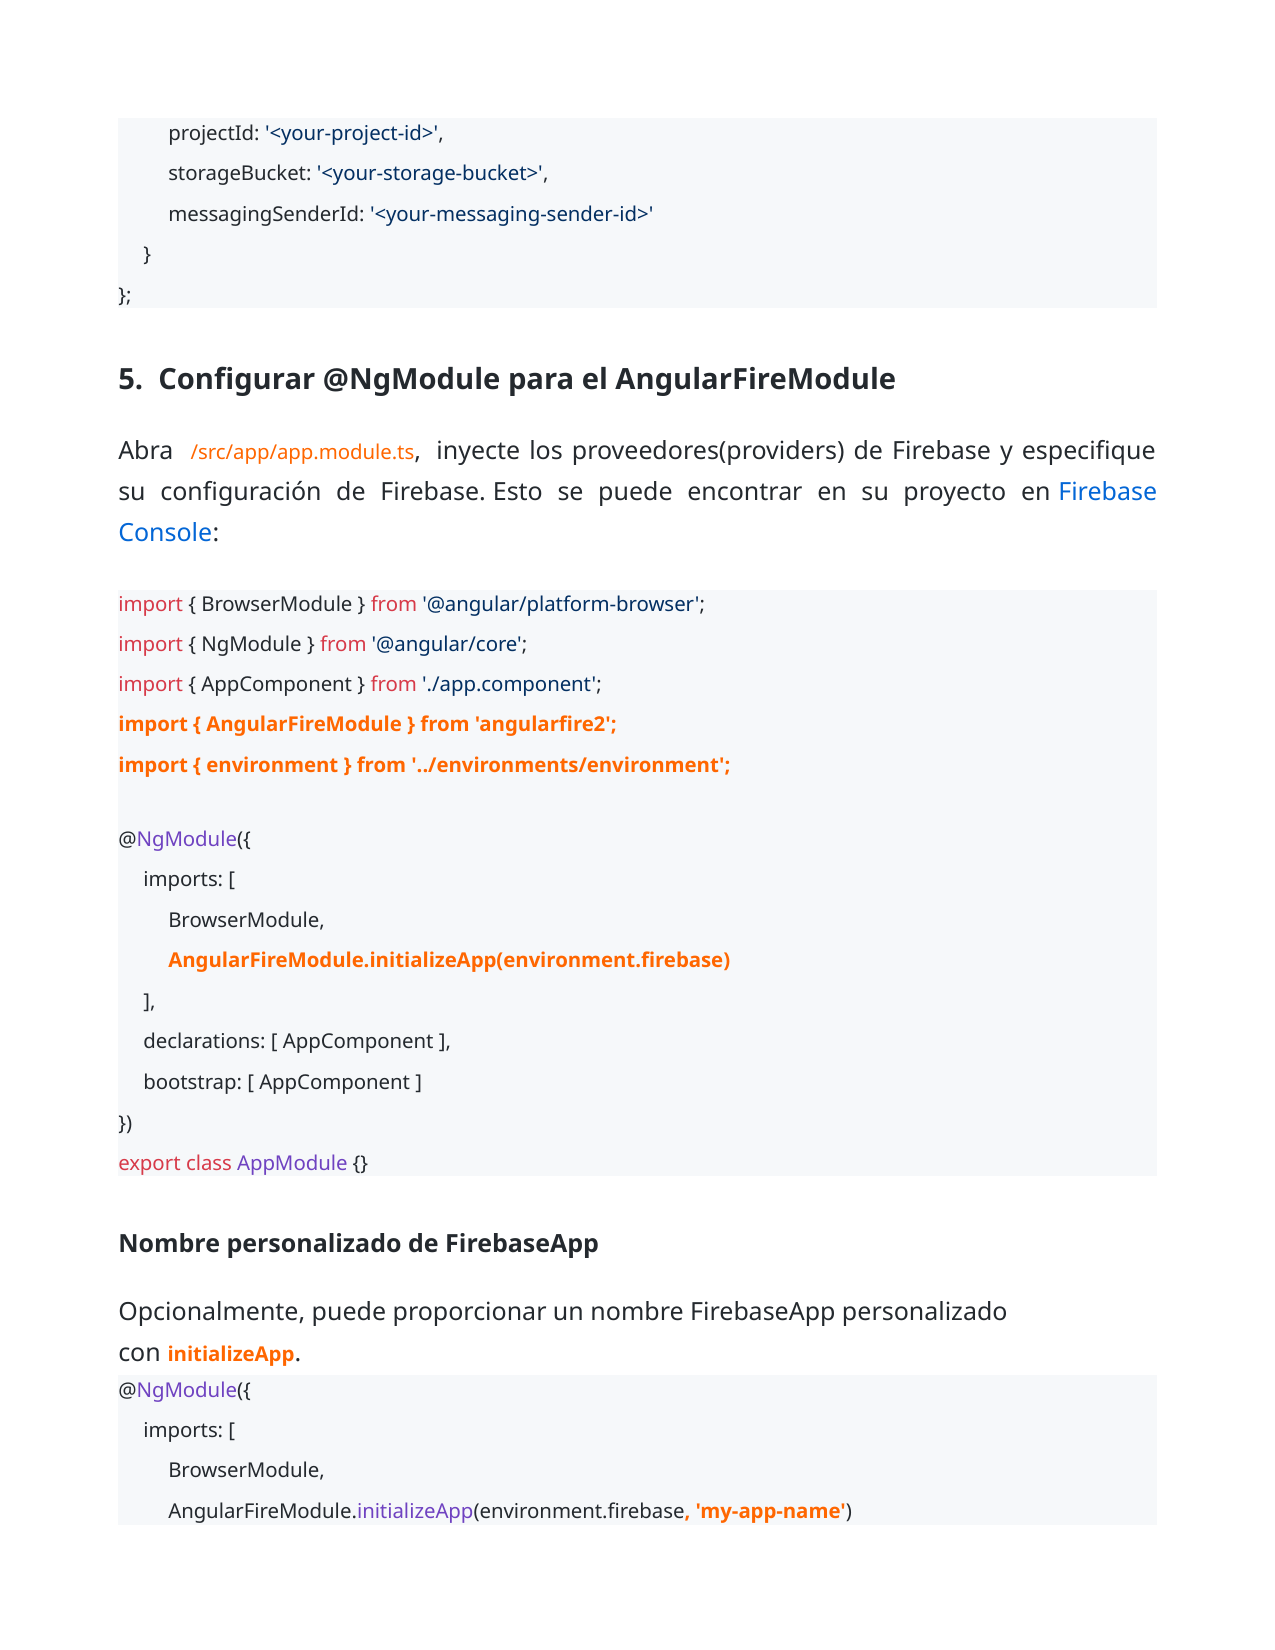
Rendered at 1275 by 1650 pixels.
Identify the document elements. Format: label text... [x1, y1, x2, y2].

text ], [118, 987, 1157, 1014]
text export class AppModule {} [118, 1148, 1157, 1176]
text declarations: [ AppComponent ], [118, 1027, 1157, 1055]
text }; [118, 281, 1157, 308]
subtitle 5. Configurar @NgModule para el AngularFireModule [118, 358, 1157, 398]
text import { AngularFireModule } from 'angularfire2'; [118, 710, 1157, 738]
text import { BrowserModule } from '@angular/platform-browser'; [118, 590, 1157, 617]
subtitle Nombre personalizado de FirebaseApp [118, 1226, 1157, 1260]
text bootstrap: [ AppComponent ] [118, 1068, 1157, 1096]
text @NgModule({ [118, 1375, 1157, 1403]
text AngularFireModule.initializeApp(environment.firebase, 'my-app-name') [118, 1497, 1157, 1525]
text Abra /src/app/app.module.ts, inyecte los proveedores(providers) de Firebase y especifique su configuración de Firebase. Esto se puede encontrar en su proyecto en Firebase Console: [118, 433, 1157, 548]
text imports: [ [118, 865, 1157, 893]
text import { environment } from '../environments/environment'; [118, 750, 1157, 778]
text messagingSenderId: '<your-messaging-sender-id>' [118, 199, 1157, 227]
text import { NgModule } from '@angular/core'; [118, 630, 1157, 658]
text AngularFireModule.initializeApp(environment.firebase) [118, 946, 1157, 974]
text BrowserModule, [118, 1456, 1157, 1484]
text } [118, 240, 1157, 268]
text projectId: '<your-project-id>', [118, 118, 1157, 146]
text BrowserModule, [118, 905, 1157, 933]
text imports: [ [118, 1415, 1157, 1443]
text Opcionalmente, puede proporcionar un nombre FirebaseApp personalizado con initializeApp. [118, 1294, 1157, 1368]
text storageBucket: '<your-storage-bucket>', [118, 159, 1157, 187]
text import { AppComponent } from './app.component'; [118, 670, 1157, 698]
text }) [118, 1108, 1157, 1136]
text @NgModule({ [118, 824, 1157, 852]
